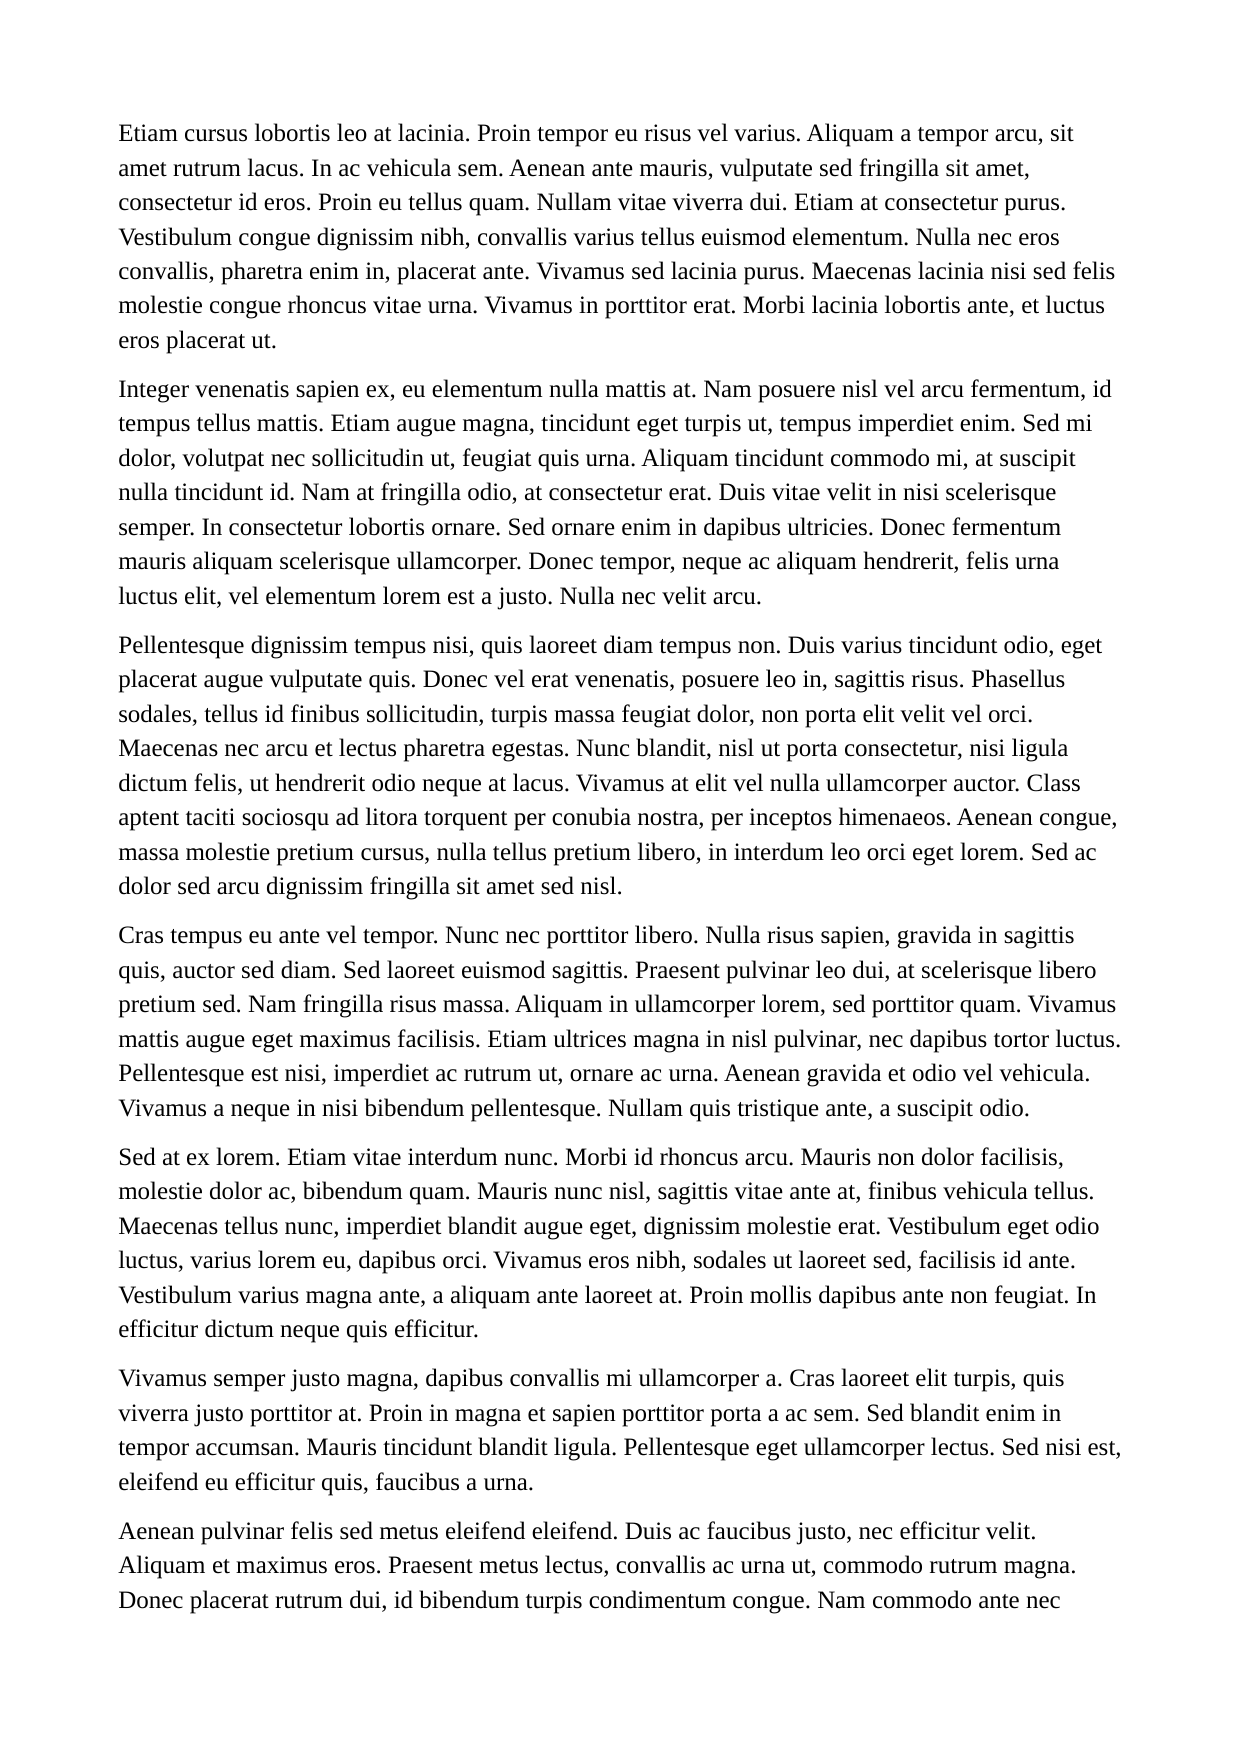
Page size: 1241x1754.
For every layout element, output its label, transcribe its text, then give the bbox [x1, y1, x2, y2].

text Aenean pulvinar felis sed metus eleifend eleifend. Duis ac faucibus justo, nec efficitur velit. Aliquam et maximus eros. Praesent metus lectus, convallis ac urna ut, commodo rutrum magna. Donec placerat rutrum dui, id bibendum turpis condimentum congue. Nam commodo ante nec [118, 1516, 1122, 1613]
text Integer venenatis sapien ex, eu elementum nulla mattis at. Nam posuere nisl vel arcu fermentum, id tempus tellus mattis. Etiam augue magna, tincidunt eget turpis ut, tempus imperdiet enim. Sed mi dolor, volutpat nec sollicitudin ut, feugiat quis urna. Aliquam tincidunt commodo mi, at suscipit nulla tincidunt id. Nam at fringilla odio, at consectetur erat. Duis vitae velit in nisi scelerisque semper. In consectetur lobortis ornare. Sed ornare enim in dapibus ultricies. Donec fermentum mauris aliquam scelerisque ullamcorper. Donec tempor, neque ac aliquam hendrerit, felis urna luctus elit, vel elementum lorem est a justo. Nulla nec velit arcu. [118, 374, 1122, 610]
text Pellentesque dignissim tempus nisi, quis laoreet diam tempus non. Duis varius tincidunt odio, eget placerat augue vulputate quis. Donec vel erat venenatis, posuere leo in, sagittis risus. Phasellus sodales, tellus id finibus sollicitudin, turpis massa feugiat dolor, non porta elit velit vel orci. Maecenas nec arcu et lectus pharetra egestas. Nunc blandit, nisl ut porta consectetur, nisi ligula dictum felis, ut hendrerit odio neque at lacus. Vivamus at elit vel nulla ullamcorper auctor. Class aptent taciti sociosqu ad litora torquent per conubia nostra, per inceptos himenaeos. Aenean congue, massa molestie pretium cursus, nulla tellus pretium libero, in interdum leo orci eget lorem. Sed ac dolor sed arcu dignissim fringilla sit amet sed nisl. [118, 630, 1122, 900]
text Cras tempus eu ante vel tempor. Nunc nec porttitor libero. Nulla risus sapien, gravida in sagittis quis, auctor sed diam. Sed laoreet euismod sagittis. Praesent pulvinar leo dui, at scelerisque libero pretium sed. Nam fringilla risus massa. Aliquam in ullamcorper lorem, sed porttitor quam. Vivamus mattis augue eget maximus facilisis. Etiam ultrices magna in nisl pulvinar, nec dapibus tortor luctus. Pellentesque est nisi, imperdiet ac rutrum ut, ornare ac urna. Aenean gravida et odio vel vehicula. Vivamus a neque in nisi bibendum pellentesque. Nullam quis tristique ante, a suscipit odio. [118, 920, 1122, 1122]
text Etiam cursus lobortis leo at lacinia. Proin tempor eu risus vel varius. Aliquam a tempor arcu, sit amet rutrum lacus. In ac vehicula sem. Aenean ante mauris, vulputate sed fringilla sit amet, consectetur id eros. Proin eu tellus quam. Nullam vitae viverra dui. Etiam at consectetur purus. Vestibulum congue dignissim nibh, convallis varius tellus euismod elementum. Nulla nec eros convallis, pharetra enim in, placerat ante. Vivamus sed lacinia purus. Maecenas lacinia nisi sed felis molestie congue rhoncus vitae urna. Vivamus in porttitor erat. Morbi lacinia lobortis ante, et luctus eros placerat ut. [118, 118, 1122, 354]
text Vivamus semper justo magna, dapibus convallis mi ullamcorper a. Cras laoreet elit turpis, quis viverra justo porttitor at. Proin in magna et sapien porttitor porta a ac sem. Sed blandit enim in tempor accumsan. Mauris tincidunt blandit ligula. Pellentesque eget ullamcorper lectus. Sed nisi est, eleifend eu efficitur quis, faucibus a urna. [118, 1363, 1122, 1496]
text Sed at ex lorem. Etiam vitae interdum nunc. Morbi id rhoncus arcu. Mauris non dolor facilisis, molestie dolor ac, bibendum quam. Mauris nunc nisl, sagittis vitae ante at, finibus vehicula tellus. Maecenas tellus nunc, imperdiet blandit augue eget, dignissim molestie erat. Vestibulum eget odio luctus, varius lorem eu, dapibus orci. Vivamus eros nibh, sodales ut laoreet sed, facilisis id ante. Vestibulum varius magna ante, a aliquam ante laoreet at. Proin mollis dapibus ante non feugiat. In efficitur dictum neque quis efficitur. [118, 1142, 1122, 1343]
